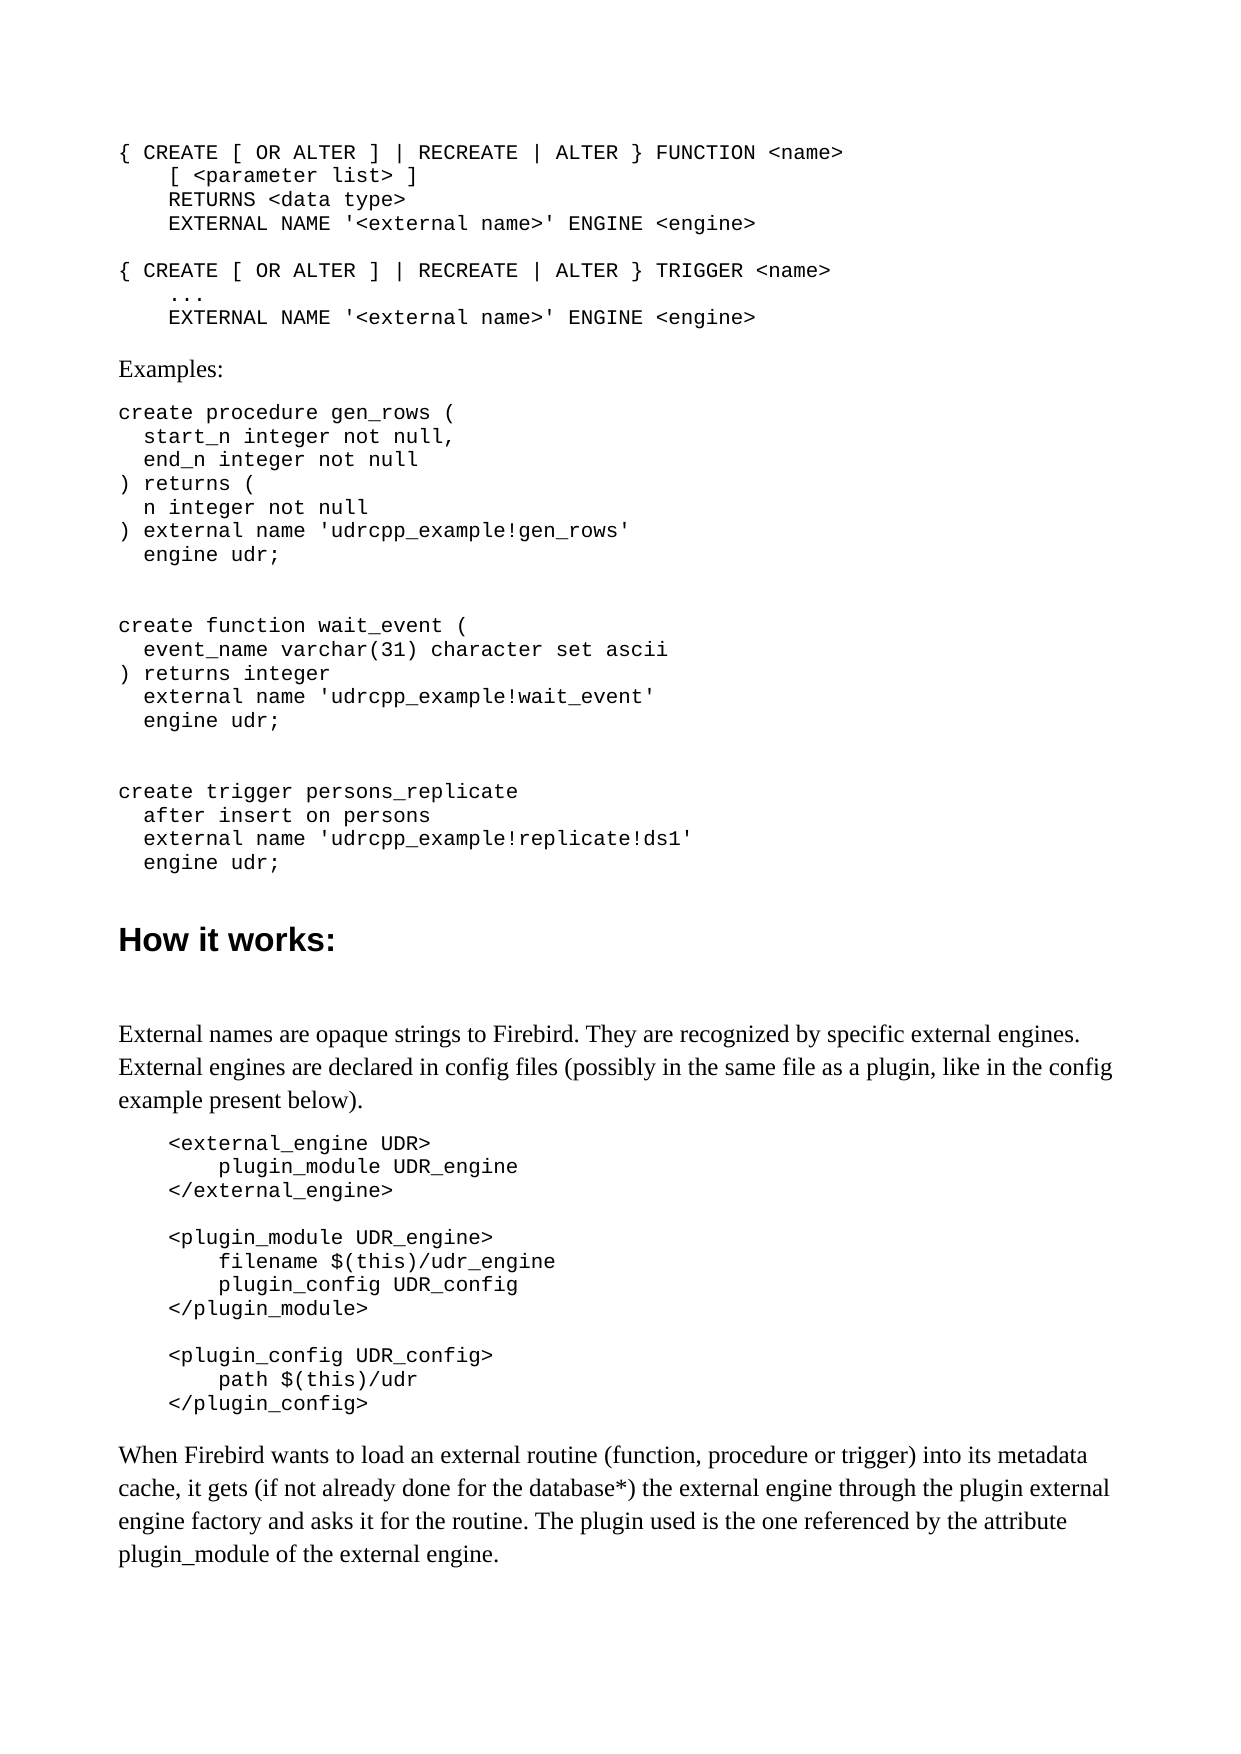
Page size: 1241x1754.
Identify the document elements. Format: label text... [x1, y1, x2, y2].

text create procedure gen_rows ( [118, 402, 1122, 426]
text start_n integer not null, [118, 426, 1122, 449]
text ) returns integer [118, 663, 1122, 686]
text </plugin_module> [118, 1298, 1122, 1322]
text external name 'udrcpp_example!wait_event' [118, 686, 1122, 710]
text engine udr; [118, 710, 1122, 733]
text create trigger persons_replicate [118, 781, 1122, 805]
text filename $(this)/udr_engine [118, 1251, 1122, 1274]
text plugin_config UDR_config [118, 1274, 1122, 1298]
text EXTERNAL NAME '<external name>' ENGINE <engine> [118, 213, 1122, 236]
text engine udr; [118, 852, 1122, 876]
text { CREATE [ OR ALTER ] | RECREATE | ALTER } TRIGGER <name> [118, 260, 1122, 284]
text When Firebird wants to load an external routine (function, procedure or trigger) into its metadata cache, it gets (if not already done for the database*) the external engine through the plugin external engine factory and asks it for the routine. The plugin used is the one referenced by the attribute plugin_module of the external engine. [118, 1440, 1122, 1568]
text external name 'udrcpp_example!replicate!ds1' [118, 828, 1122, 852]
text create function wait_event ( [118, 615, 1122, 639]
text <external_engine UDR> [118, 1133, 1122, 1156]
text </external_engine> [118, 1180, 1122, 1203]
text end_n integer not null [118, 449, 1122, 473]
text ) returns ( [118, 473, 1122, 497]
subtitle How it works: [118, 920, 1122, 959]
text { CREATE [ OR ALTER ] | RECREATE | ALTER } FUNCTION <name> [118, 142, 1122, 165]
text ) external name 'udrcpp_example!gen_rows' [118, 520, 1122, 544]
text [ <parameter list> ] [118, 165, 1122, 189]
text External names are opaque strings to Firebird. They are recognized by specific external engines. External engines are declared in config files (possibly in the same file as a plugin, like in the config example present below). [118, 1019, 1122, 1114]
text EXTERNAL NAME '<external name>' ENGINE <engine> [118, 307, 1122, 331]
text RETURNS <data type> [118, 189, 1122, 213]
text ... [118, 284, 1122, 307]
text n integer not null [118, 497, 1122, 520]
text event_name varchar(31) character set ascii [118, 639, 1122, 663]
text plugin_module UDR_engine [118, 1156, 1122, 1180]
text path $(this)/udr [118, 1369, 1122, 1393]
text after insert on persons [118, 805, 1122, 828]
text engine udr; [118, 544, 1122, 568]
text <plugin_module UDR_engine> [118, 1227, 1122, 1251]
text </plugin_config> [118, 1393, 1122, 1416]
text Examples: [118, 354, 1122, 383]
text <plugin_config UDR_config> [118, 1345, 1122, 1369]
